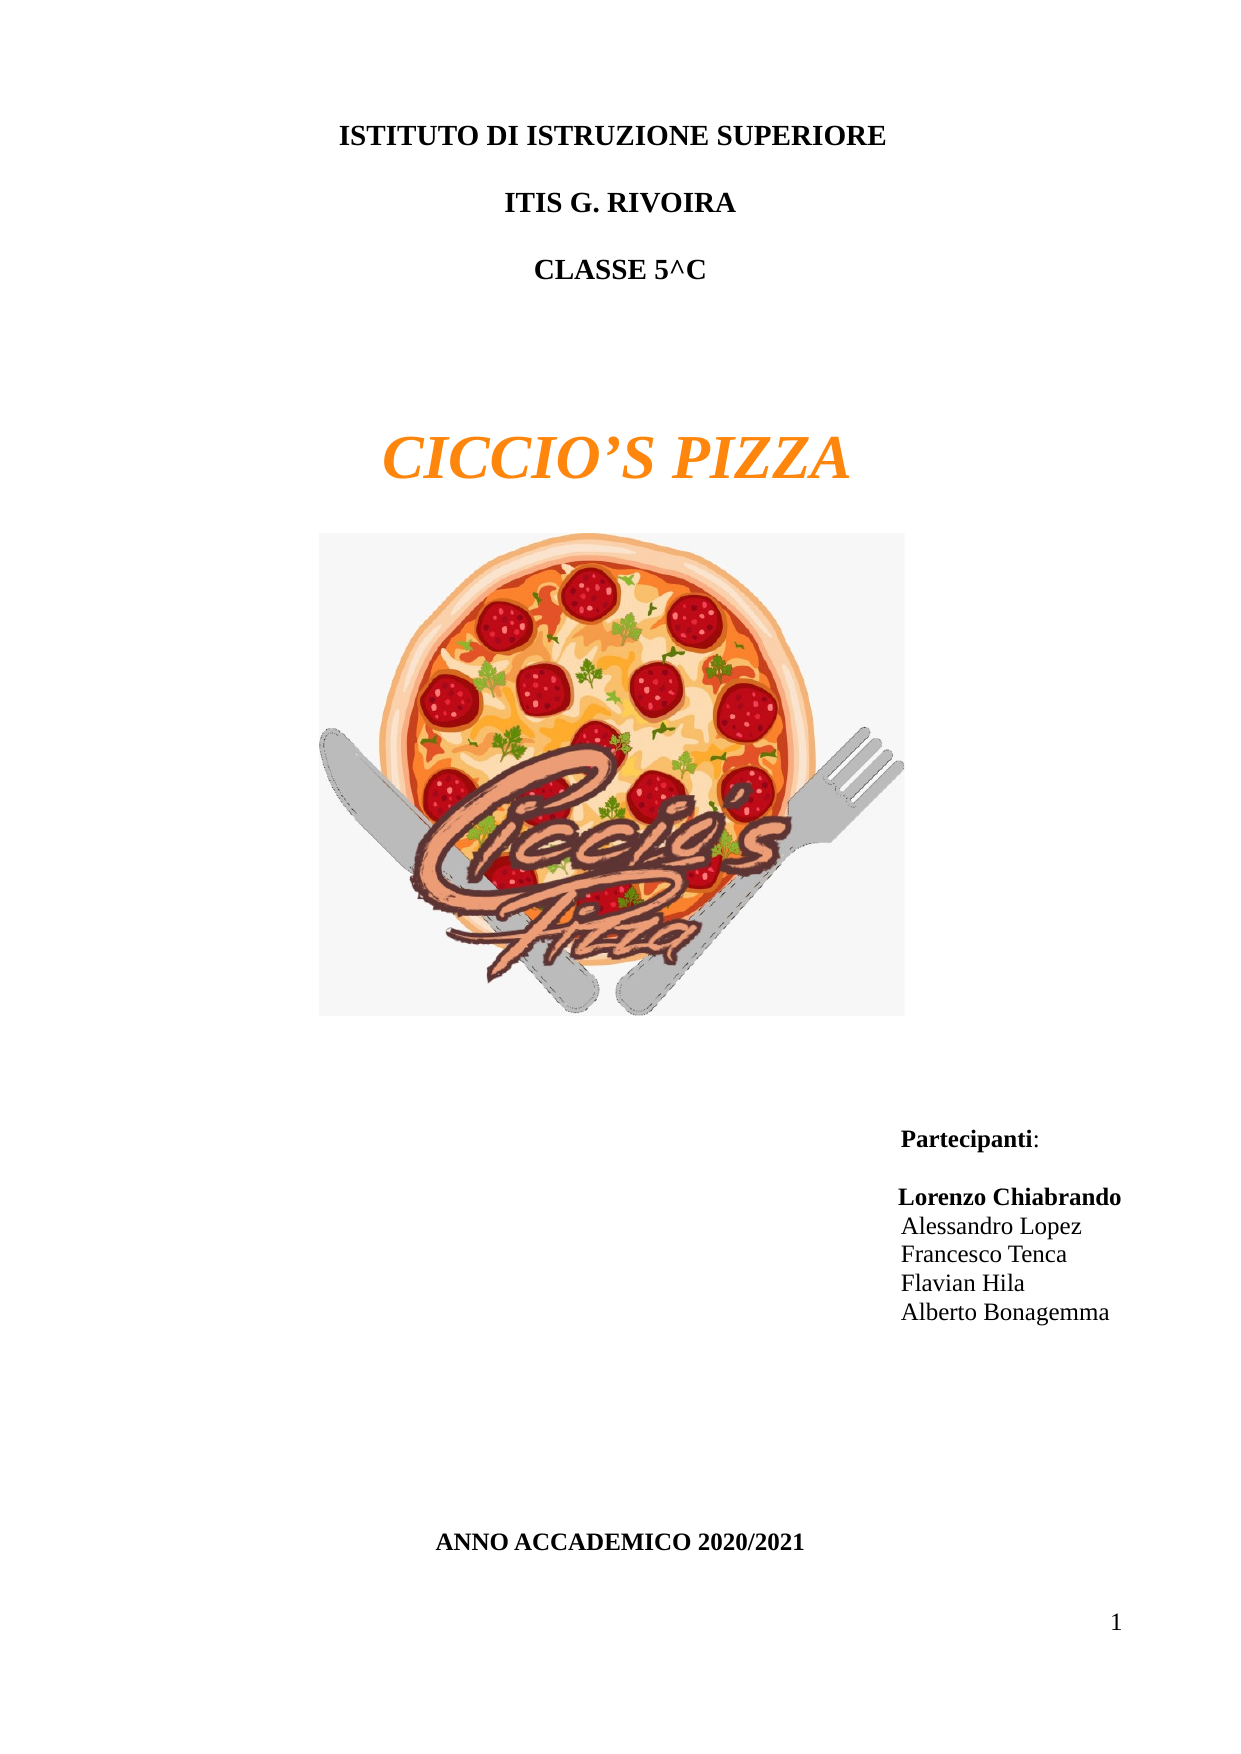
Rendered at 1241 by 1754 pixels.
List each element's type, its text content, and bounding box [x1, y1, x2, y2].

picture [318, 533, 905, 1016]
text Alessandro Lopez [118, 1211, 1122, 1239]
text ITIS G. RIVOIRA [118, 185, 1122, 219]
text Flavian Hila [118, 1268, 1122, 1297]
text Partecipanti: [118, 1124, 1122, 1153]
text CLASSE 5^C [118, 252, 1122, 286]
text ISTITUTO DI ISTRUZIONE SUPERIORE [118, 118, 1122, 152]
text Francesco Tenca [118, 1239, 1122, 1268]
text CICCIO’S PIZZA [118, 420, 1122, 492]
text Lorenzo Chiabrando [118, 1182, 1122, 1211]
text ANNO ACCADEMICO 2020/2021 [118, 1527, 1122, 1556]
text Alberto Bonagemma [118, 1297, 1122, 1326]
